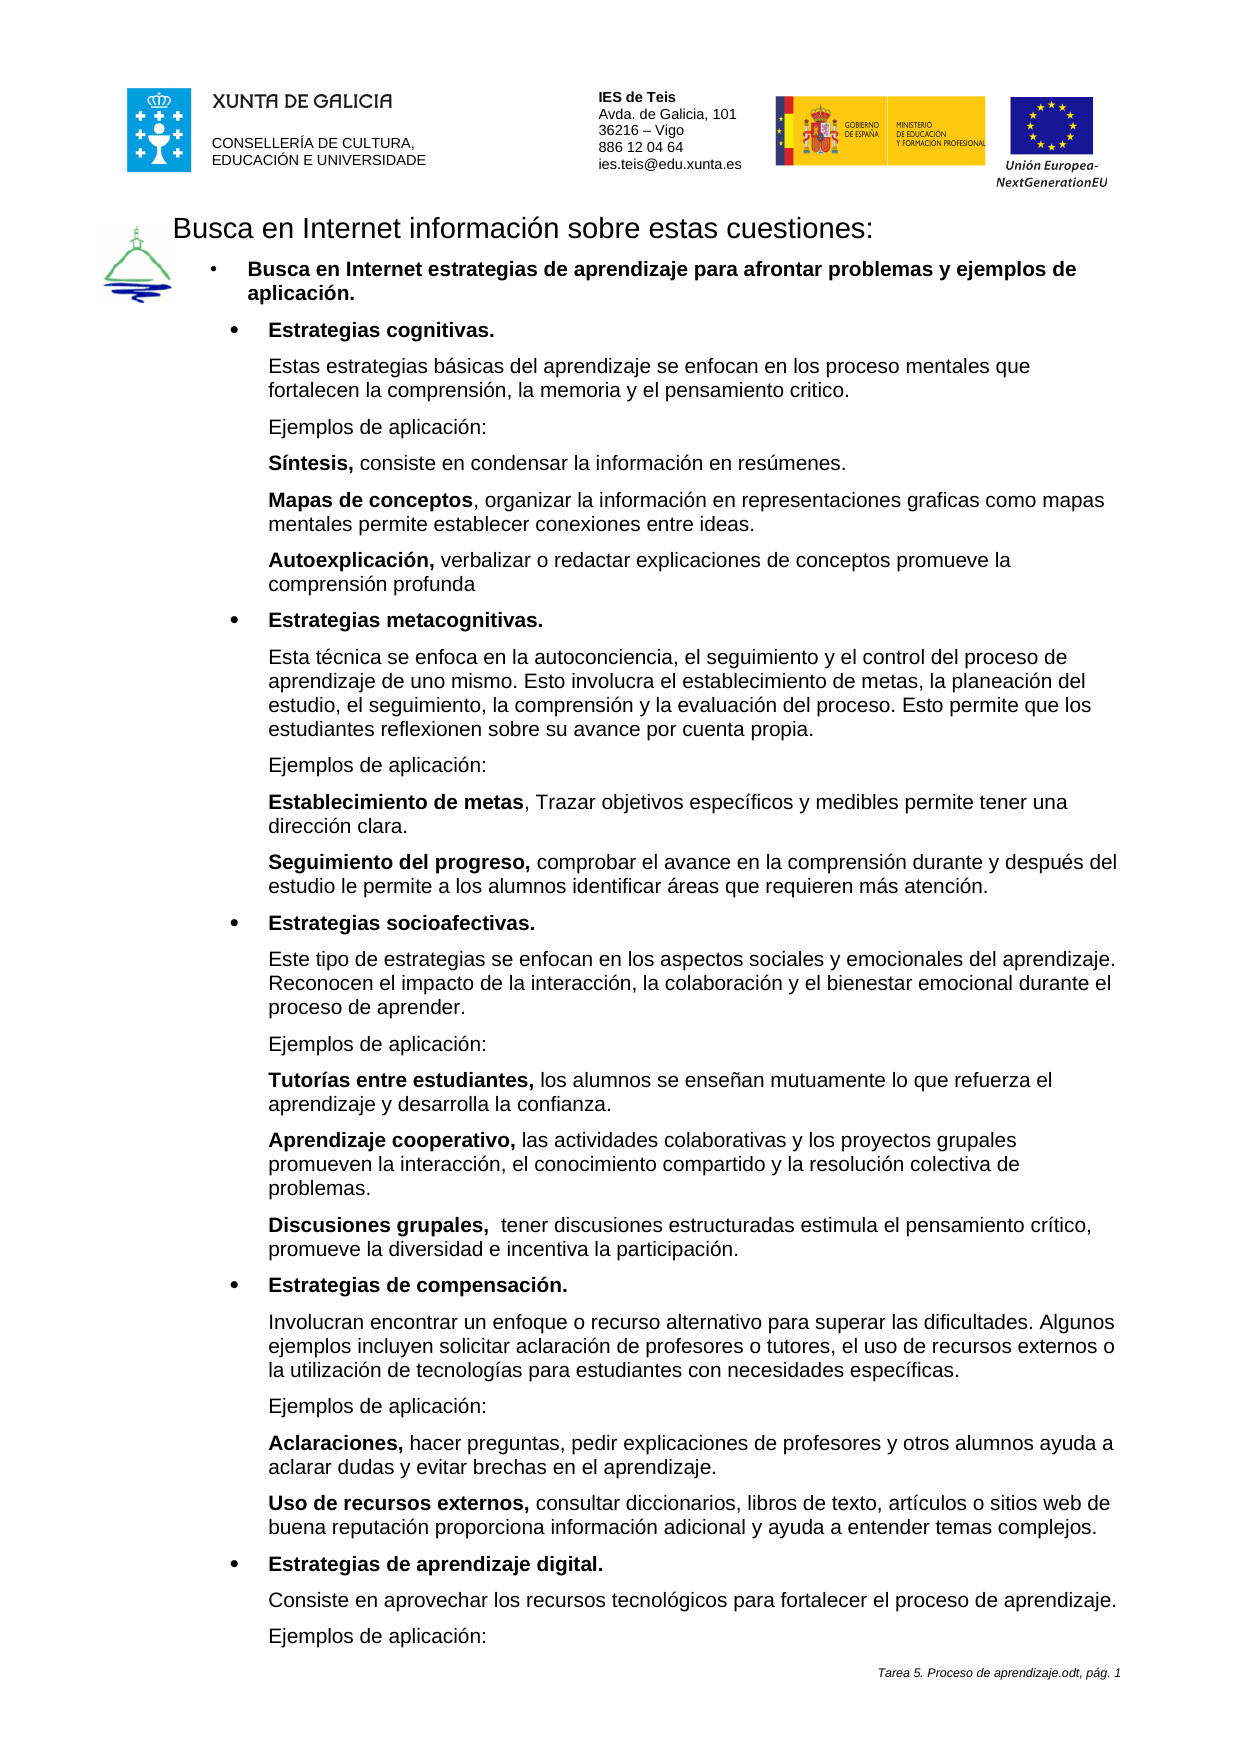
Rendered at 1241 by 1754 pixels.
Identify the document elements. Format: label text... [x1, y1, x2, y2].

list Estrategias socioafectivas. [231, 911, 1122, 934]
text Discusiones grupales, tener discusiones estructuradas estimula el pensamiento crítico, promueve la diversidad e incentiva la participación. [268, 1213, 1122, 1261]
text Ejemplos de aplicación: [268, 414, 1122, 438]
text Tutorías entre estudiantes, los alumnos se enseñan mutuamente lo que refuerza el aprendizaje y desarrolla la confianza. [268, 1068, 1122, 1116]
text Aprendizaje cooperativo, las actividades colaborativas y los proyectos grupales promueven la interacción, el conocimiento compartido y la resolución colectiva de problemas. [268, 1128, 1122, 1200]
text Esta técnica se enfoca en la autoconciencia, el seguimiento y el control del proceso de aprendizaje de uno mismo. Esto involucra el establecimiento de metas, la planeación del estudio, el seguimiento, la comprensión y la evaluación del proceso. Esto permite que los estudiantes reflexionen sobre su avance por cuenta propia. [268, 645, 1122, 741]
text Mapas de conceptos, organizar la información en representaciones graficas como mapas mentales permite establecer conexiones entre ideas. [268, 487, 1122, 535]
text Uso de recursos externos, consultar diccionarios, libros de texto, artículos o sitios web de buena reputación proporciona información adicional y ayuda a entender temas complejos. [268, 1491, 1122, 1539]
text Autoexplicación, verbalizar o redactar explicaciones de conceptos promueve la comprensión profunda [268, 548, 1122, 596]
text Involucran encontrar un enfoque o recurso alternativo para superar las dificultades. Algunos ejemplos incluyen solicitar aclaración de profesores o tutores, el uso de recursos externos o la utilización de tecnologías para estudiantes con necesidades específicas. [268, 1310, 1122, 1382]
list Estrategias de aprendizaje digital. [231, 1551, 1122, 1575]
text Consiste en aprovechar los recursos tecnológicos para fortalecer el proceso de aprendizaje. [268, 1588, 1122, 1612]
text Ejemplos de aplicación: [268, 1394, 1122, 1418]
text Establecimiento de metas, Trazar objetivos específicos y medibles permite tener una dirección clara. [268, 790, 1122, 838]
list Estrategias metacognitivas. [231, 608, 1122, 632]
list Busca en Internet estrategias de aprendizaje para afrontar problemas y ejemplos de aplicación. [156, 257, 1122, 305]
text Síntesis, consiste en condensar la información en resúmenes. [268, 451, 1122, 475]
text Aclaraciones, hacer preguntas, pedir explicaciones de profesores y otros alumnos ayuda a aclarar dudas y evitar brechas en el aprendizaje. [268, 1431, 1122, 1478]
list Estrategias cognitivas. [231, 318, 1122, 342]
text Ejemplos de aplicación: [268, 1624, 1122, 1648]
text Ejemplos de aplicación: [268, 753, 1122, 777]
text Ejemplos de aplicación: [268, 1031, 1122, 1055]
text Busca en Internet información sobre estas cuestiones: [118, 211, 1122, 244]
text Seguimiento del progreso, comprobar el avance en la comprensión durante y después del estudio le permite a los alumnos identificar áreas que requieren más atención. [268, 850, 1122, 898]
text Estas estrategias básicas del aprendizaje se enfocan en los proceso mentales que fortalecen la comprensión, la memoria y el pensamiento critico. [268, 354, 1122, 402]
list Estrategias de compensación. [231, 1273, 1122, 1297]
text Este tipo de estrategias se enfocan en los aspectos sociales y emocionales del aprendizaje. Reconocen el impacto de la interacción, la colaboración y el bienestar emocional durante el proceso de aprender. [268, 947, 1122, 1019]
